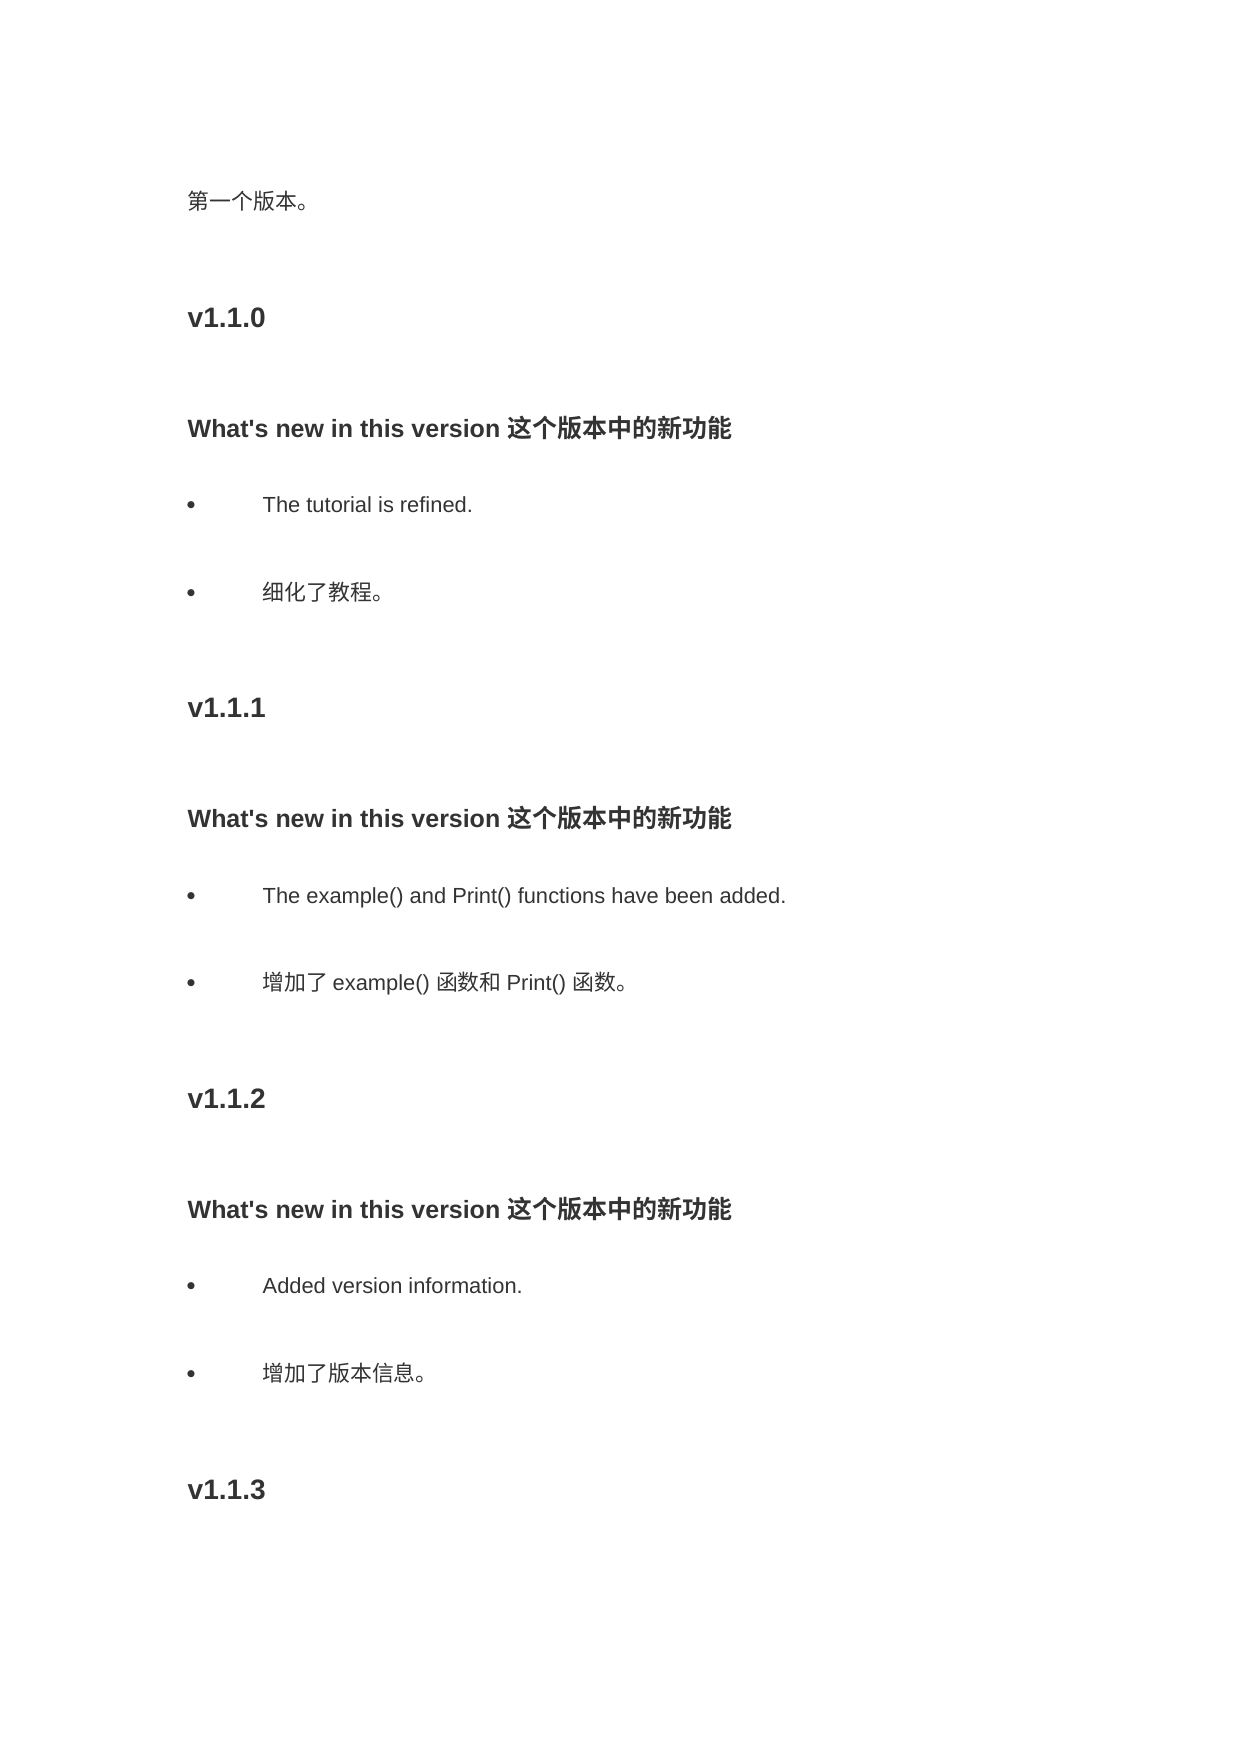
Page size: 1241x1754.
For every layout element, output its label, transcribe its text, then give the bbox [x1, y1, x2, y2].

list The tutorial is refined. [187, 463, 1053, 525]
text What's new in this version 这个版本中的新功能 [187, 775, 1053, 838]
list 增加了example() 函数和 Print() 函数。 [187, 939, 1053, 1002]
list The example() and Print() functions have been added. [187, 853, 1053, 916]
text v1.1.2 [187, 1057, 1053, 1119]
list 增加了版本信息。 [187, 1330, 1053, 1393]
text v1.1.3 [187, 1447, 1053, 1510]
list Added version information. [187, 1244, 1053, 1307]
text v1.1.1 [187, 666, 1053, 728]
text v1.1.0 [187, 275, 1053, 338]
list 细化了教程。 [187, 549, 1053, 611]
text What's new in this version 这个版本中的新功能 [187, 1166, 1053, 1228]
text 第一个版本。 [187, 158, 1053, 221]
text What's new in this version 这个版本中的新功能 [187, 385, 1053, 447]
